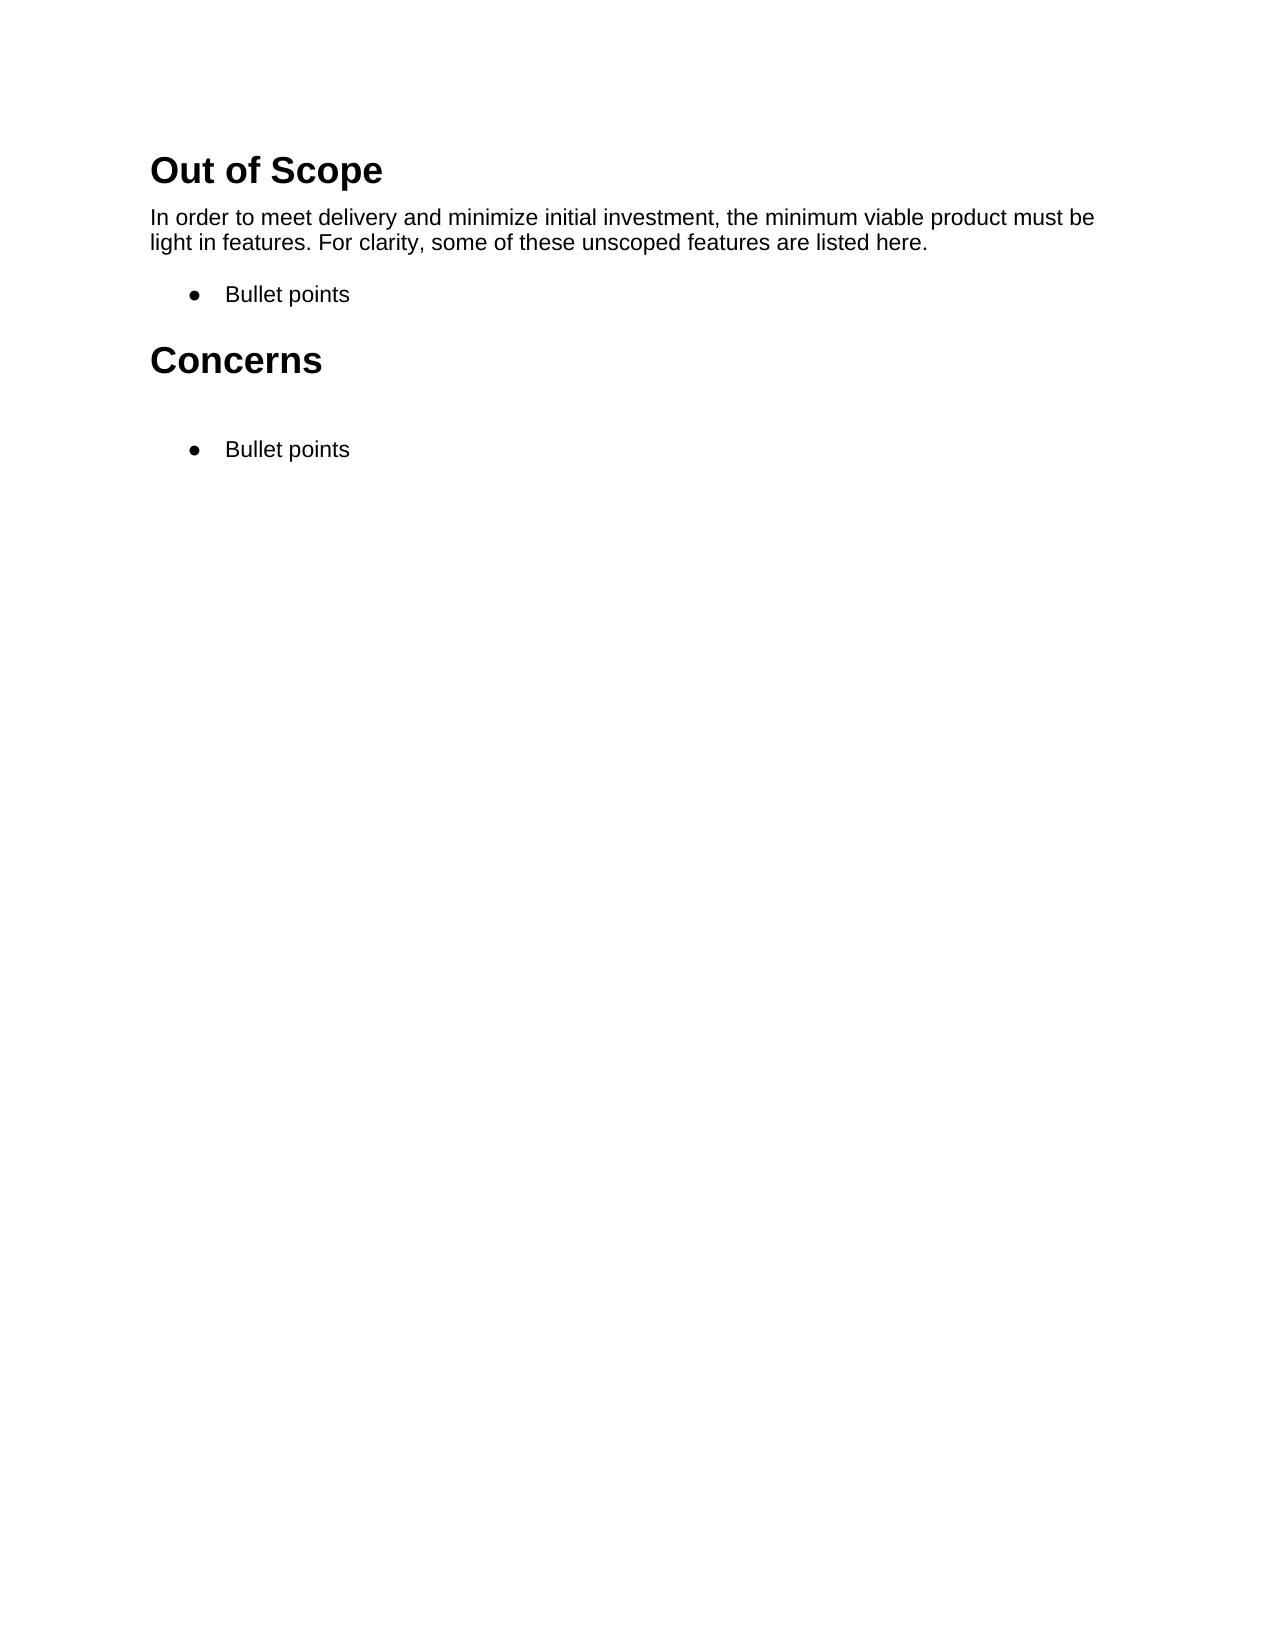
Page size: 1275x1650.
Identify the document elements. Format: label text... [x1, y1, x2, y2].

list Bullet points [187, 436, 1125, 462]
subtitle Out of Scope [150, 150, 1125, 192]
text In order to meet delivery and minimize initial investment, the minimum viable product must be light in features. For clarity, some of these unscoped features are listed here. [150, 204, 1125, 256]
text Concerns [150, 340, 1125, 382]
list Bullet points [187, 281, 1125, 307]
